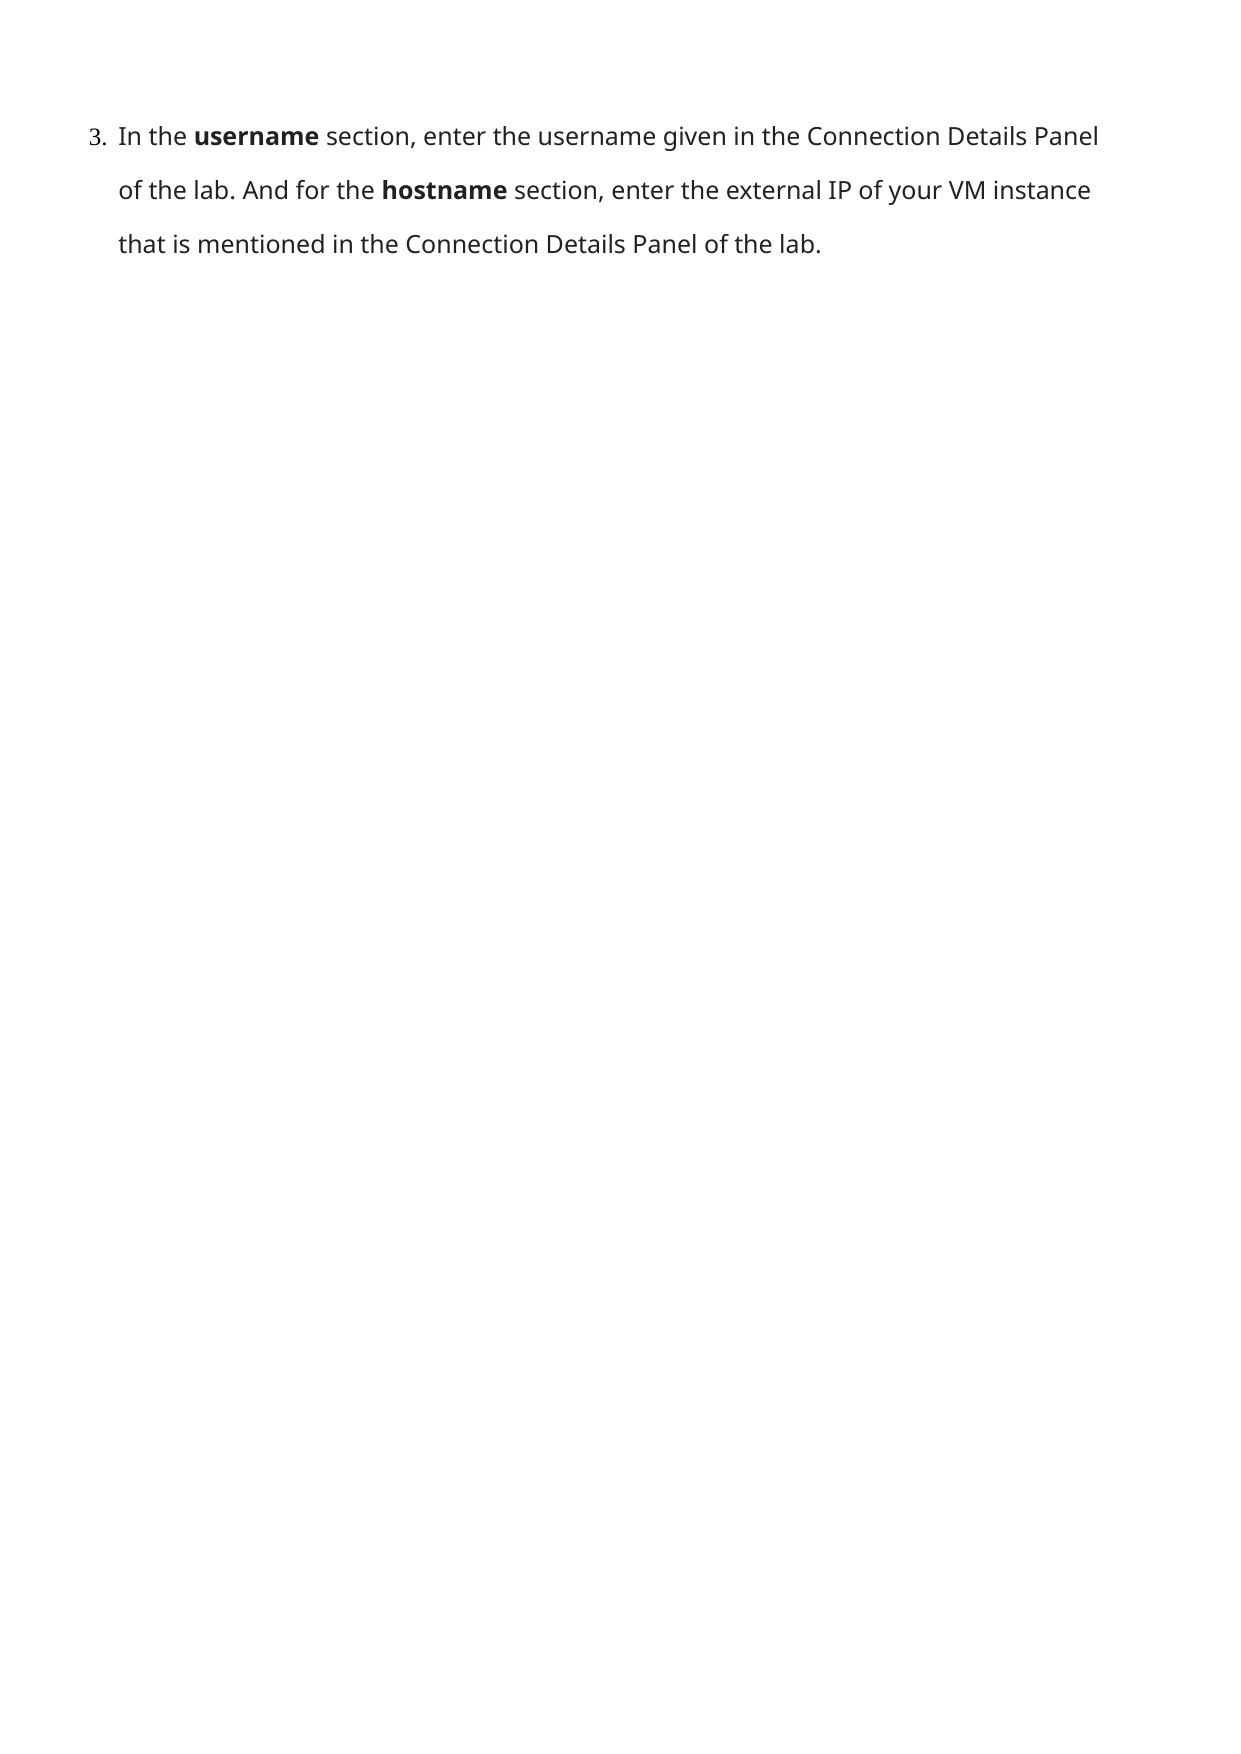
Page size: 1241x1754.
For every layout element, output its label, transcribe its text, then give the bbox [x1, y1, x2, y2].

list In the username section, enter the username given in the Connection Details Panel of the lab. And for the hostname section, enter the external IP of your VM instance that is mentioned in the Connection Details Panel of the lab. [118, 118, 1122, 261]
